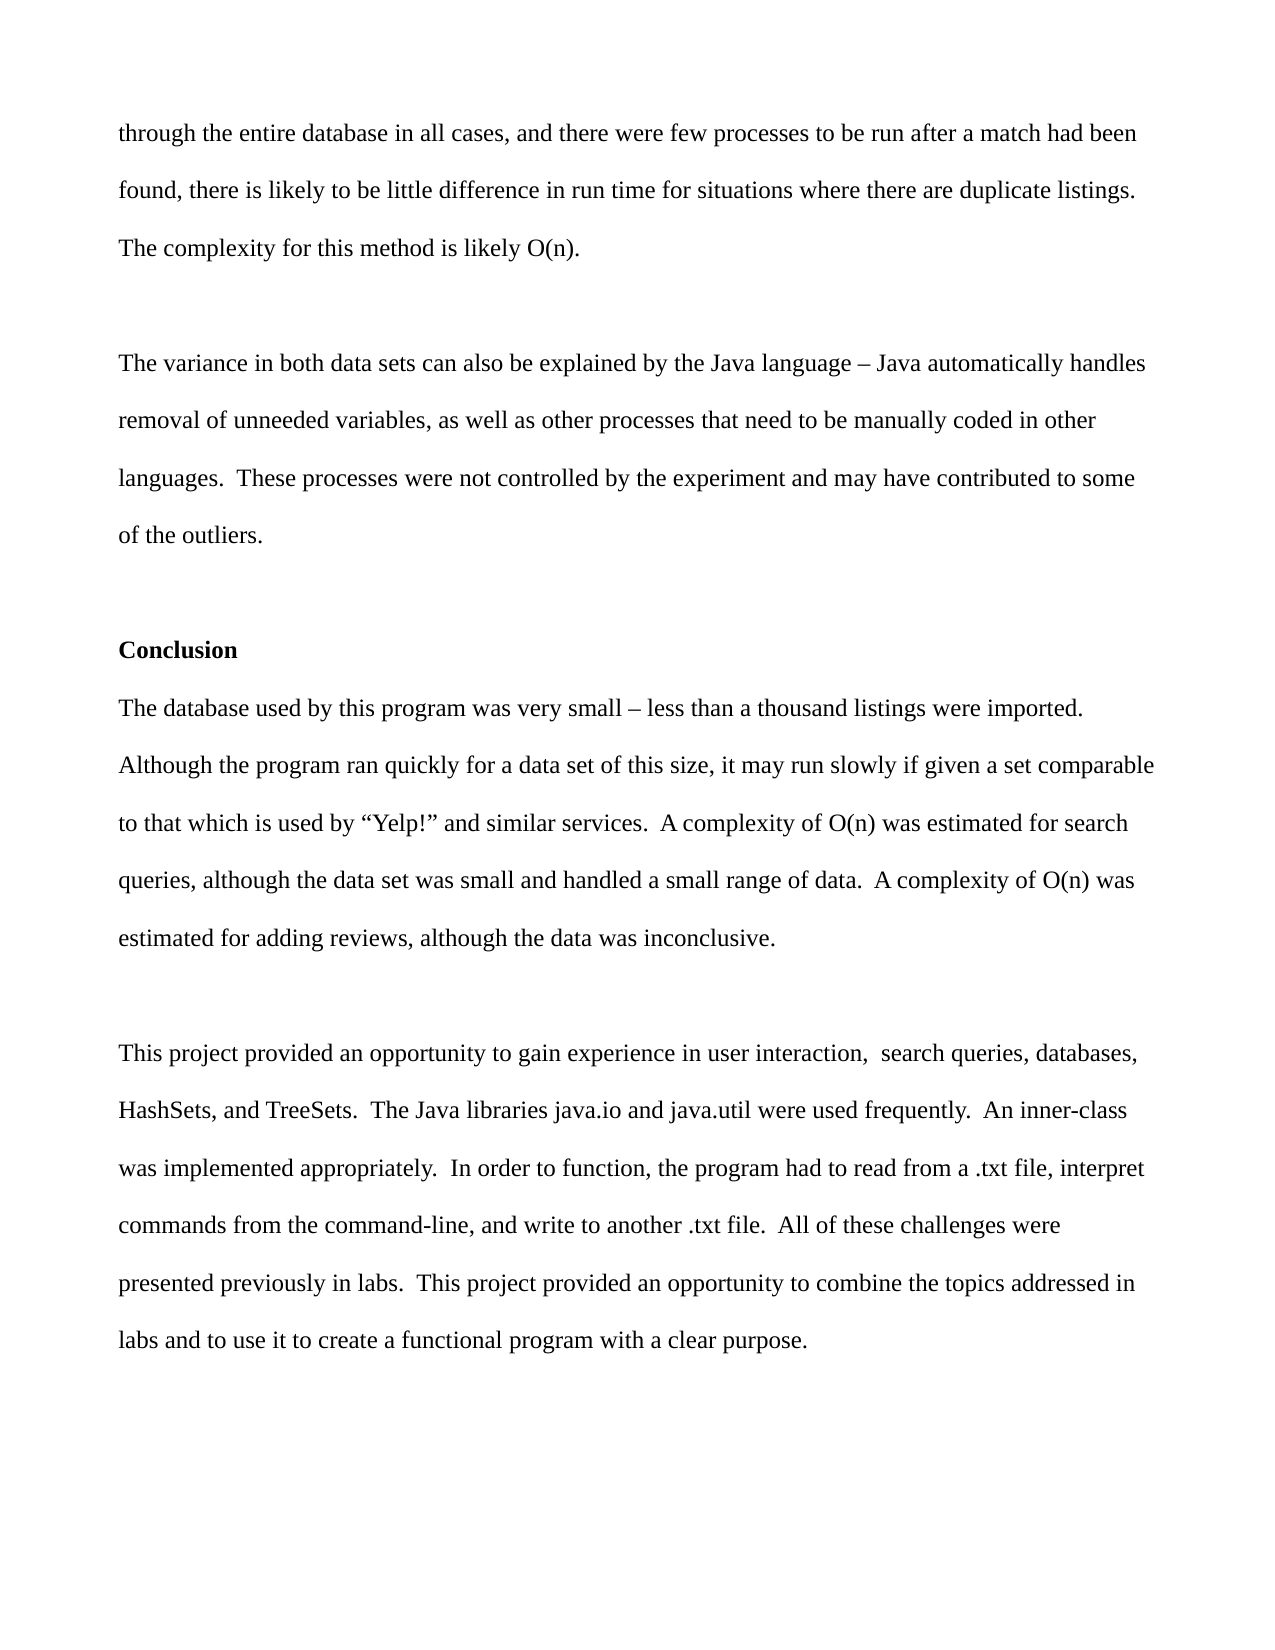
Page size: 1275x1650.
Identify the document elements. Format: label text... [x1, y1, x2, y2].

text Conclusion [118, 636, 1157, 664]
text The variance in both data sets can also be explained by the Java language – Java automatically handles removal of unneeded variables, as well as other processes that need to be manually coded in other languages. These processes were not controlled by the experiment and may have contributed to some of the outliers. [118, 348, 1157, 549]
text This project provided an opportunity to gain experience in user interaction, search queries, databases, HashSets, and TreeSets. The Java libraries java.io and java.util were used frequently. An inner-class was implemented appropriately. In order to function, the program had to read from a .txt file, interpret commands from the command-line, and write to another .txt file. All of these challenges were presented previously in labs. This project provided an opportunity to combine the topics addressed in labs and to use it to create a functional program with a clear purpose. [118, 1038, 1157, 1354]
text The database used by this program was very small – less than a thousand listings were imported. Although the program ran quickly for a data set of this size, it may run slowly if given a set comparable to that which is used by “Yelp!” and similar services. A complexity of O(n) was estimated for search queries, although the data set was small and handled a small range of data. A complexity of O(n) was estimated for adding reviews, although the data was inconclusive. [118, 693, 1157, 952]
text through the entire database in all cases, and there were few processes to be run after a match had been found, there is likely to be little difference in run time for situations where there are duplicate listings. The complexity for this method is likely O(n). [118, 118, 1157, 262]
